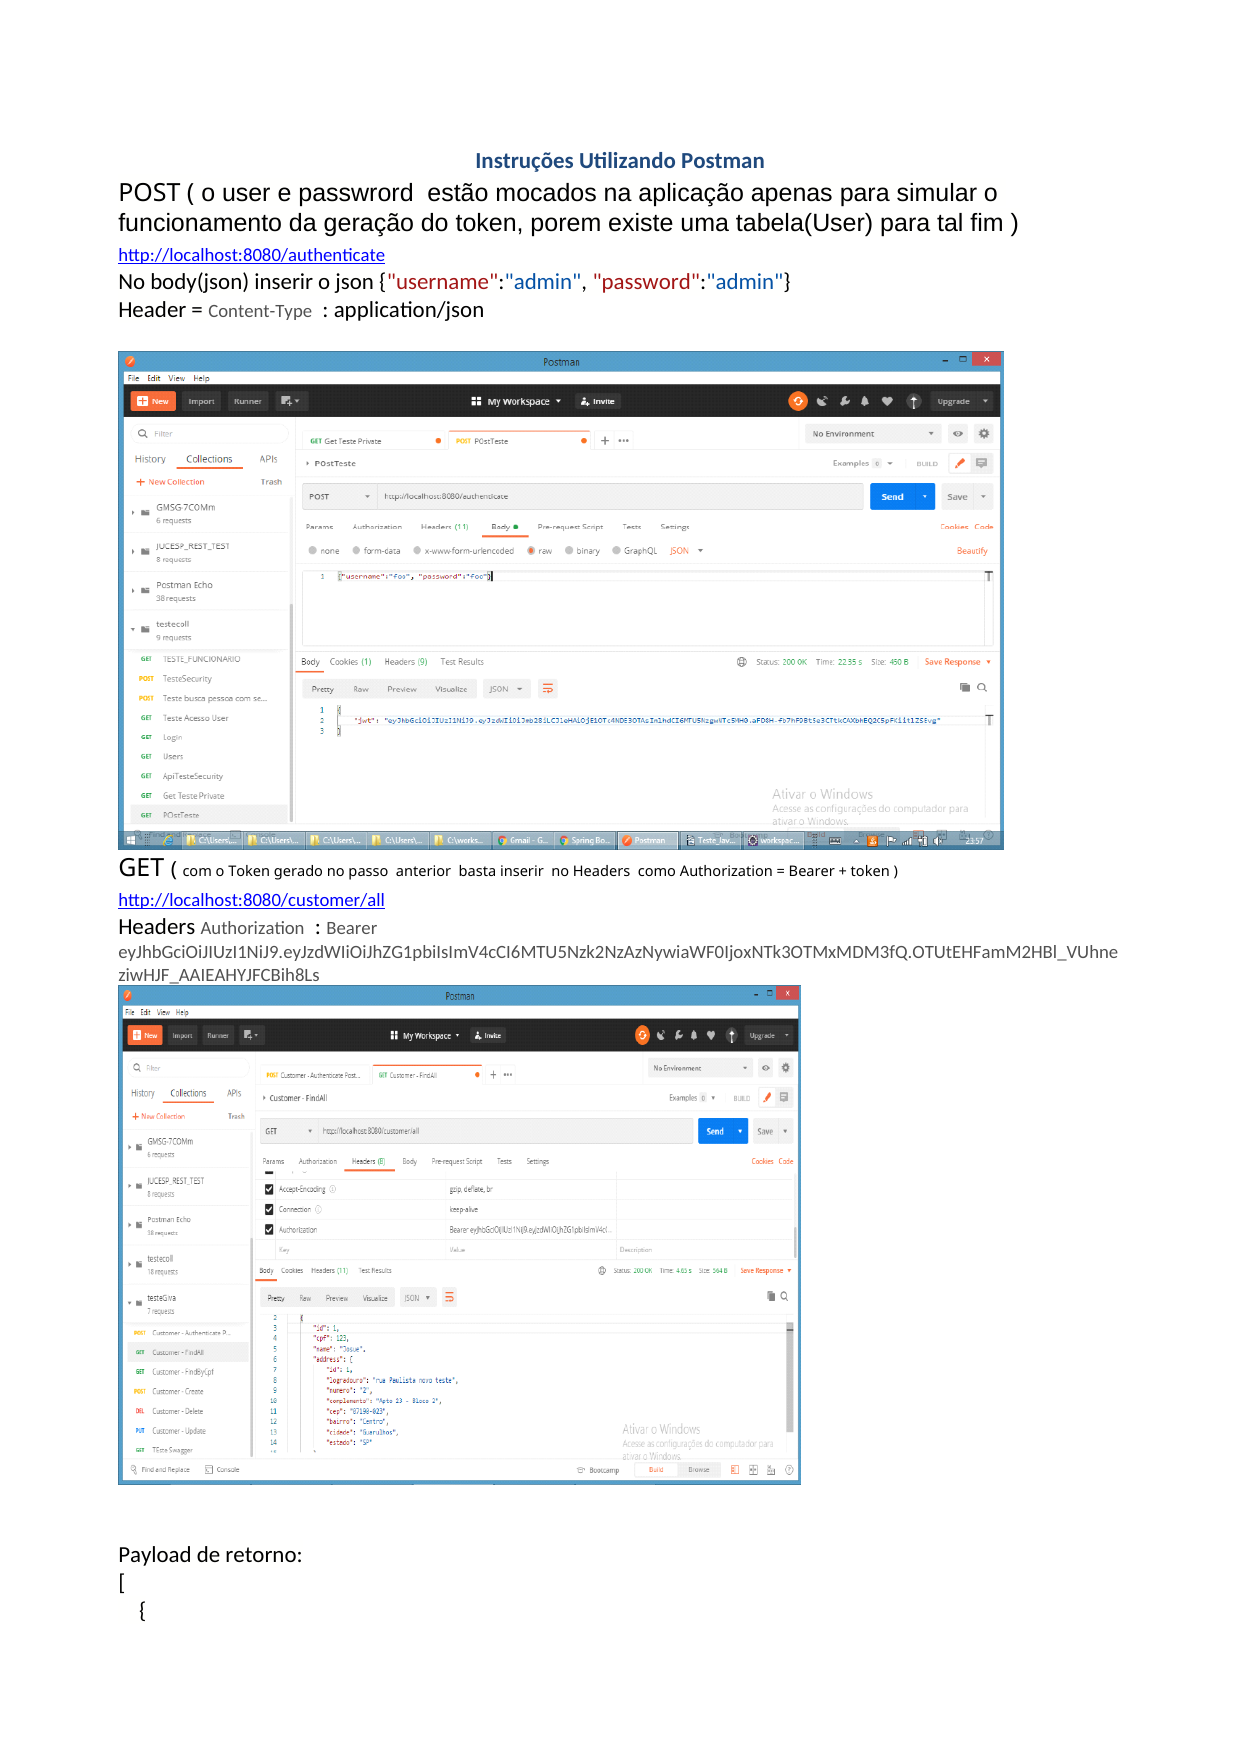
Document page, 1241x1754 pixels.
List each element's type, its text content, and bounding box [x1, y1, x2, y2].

text GET ( com o Token gerado no passo anterior basta inserir no Headers como Authorization = Bearer + token ) [118, 850, 1122, 884]
text Header = Content-Type : application/json [118, 296, 1122, 323]
text [ [118, 1568, 1122, 1596]
text Headers Authorization : Bearer eyJhbGciOiJIUzI1NiJ9.eyJzdWIiOiJhZG1pbiIsImV4cCI6MTU5Nzk2NzAzNywiaWF0IjoxNTk3OTMxMDM3fQ.OTUtEHFamM2HBl_VUhneziwHJF_AAIEAHYJFCBih8Ls [118, 912, 1122, 986]
text Instruções Utilizando Postman [118, 146, 1122, 174]
text Payload de retorno: [118, 1540, 1122, 1568]
text { [118, 1596, 1122, 1624]
text http://localhost:8080/authenticate [118, 237, 1122, 267]
text http://localhost:8080/customer/all [118, 884, 1122, 912]
text No body(json) inserir o json {"username":"admin", "password":"admin"} [118, 267, 1122, 296]
text POST ( o user e passwrord estão mocados na aplicação apenas para simular o funcionamento da geração do token, porem existe uma tabela(User) para tal fim ) [118, 174, 1122, 237]
